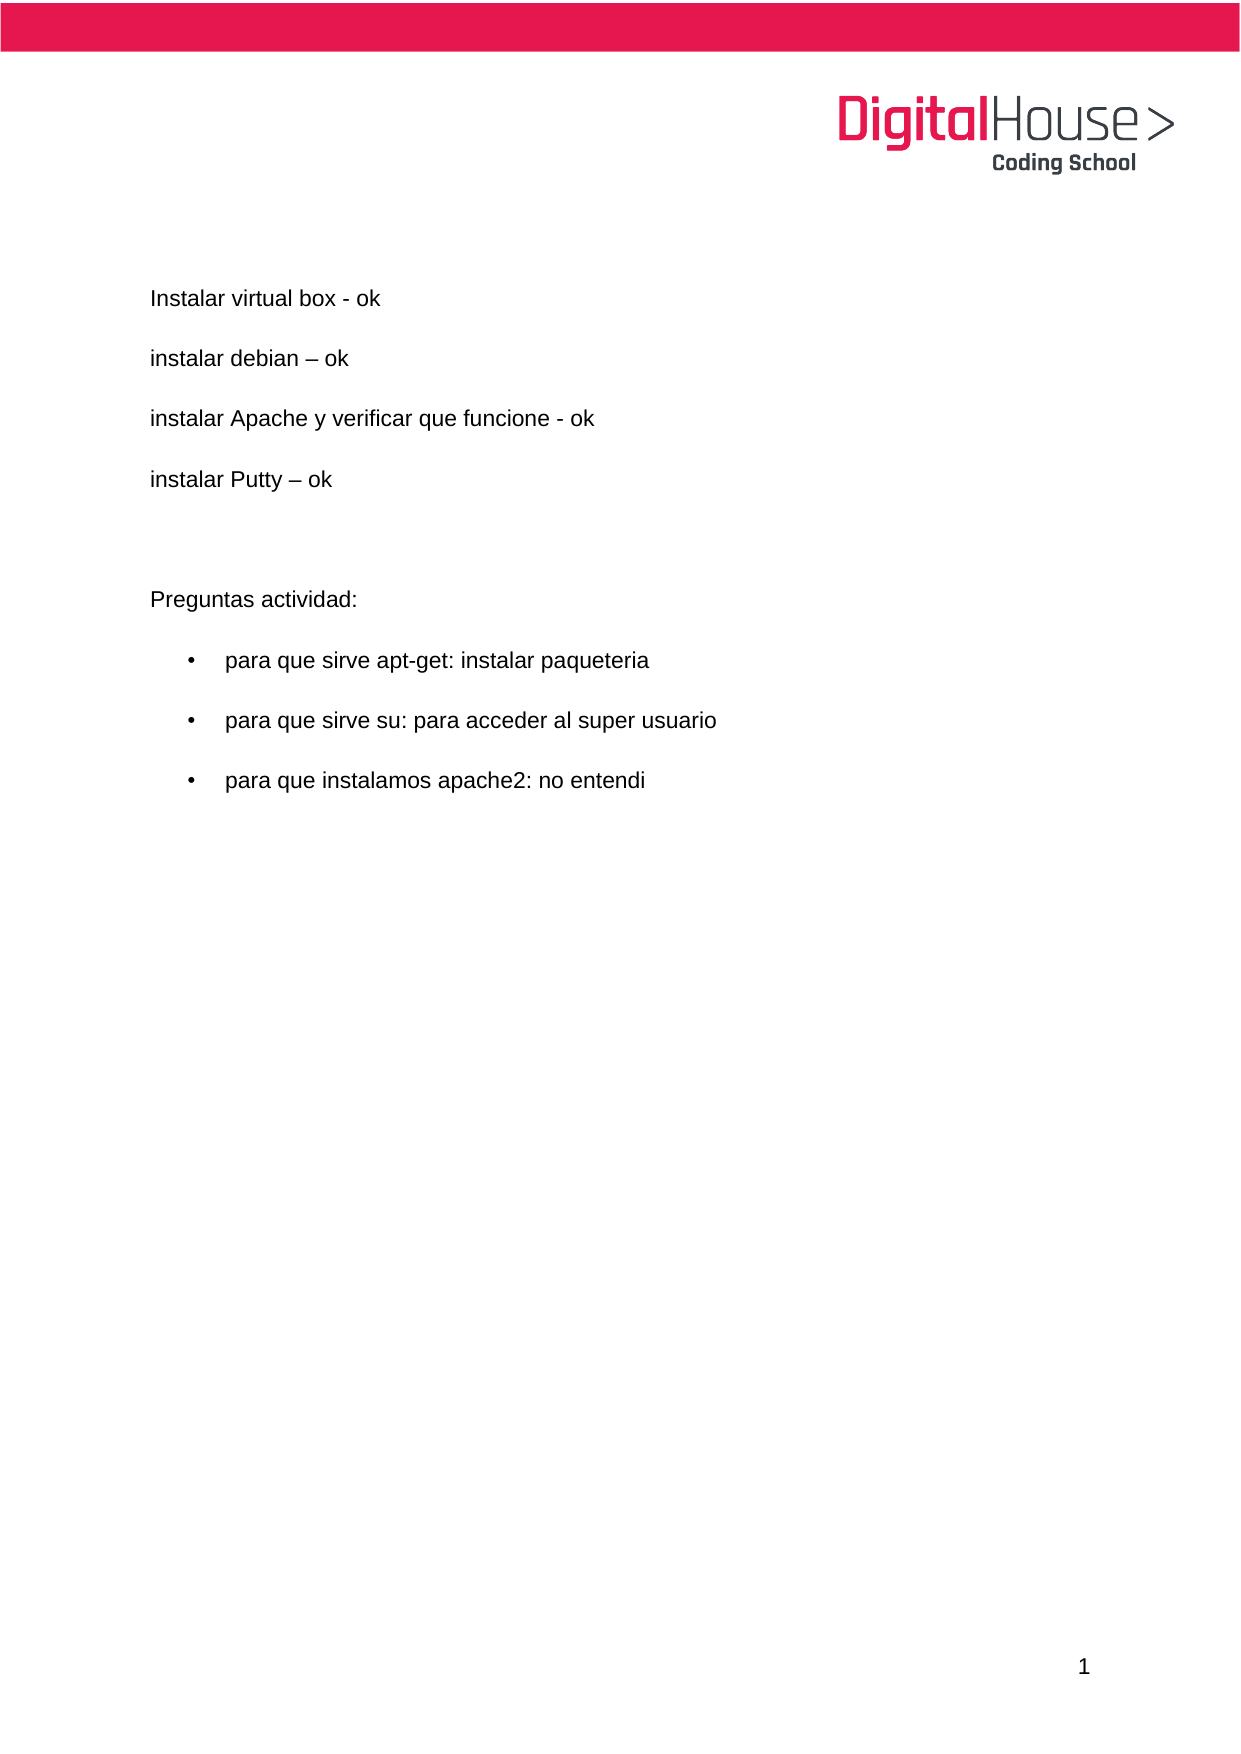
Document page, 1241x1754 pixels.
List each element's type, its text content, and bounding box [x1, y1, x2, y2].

text Preguntas actividad: [150, 586, 1091, 613]
text instalar debian – ok [150, 345, 1091, 371]
picture [0, 3, 1240, 193]
list para que sirve apt-get: instalar paqueteria [187, 647, 1090, 673]
list para que instalamos apache2: no entendi [187, 767, 1090, 794]
text instalar Apache y verificar que funcione - ok [150, 405, 1091, 432]
text instalar Putty – ok [150, 466, 1091, 492]
text Instalar virtual box - ok [150, 285, 1091, 311]
list para que sirve su: para acceder al super usuario [187, 707, 1090, 733]
